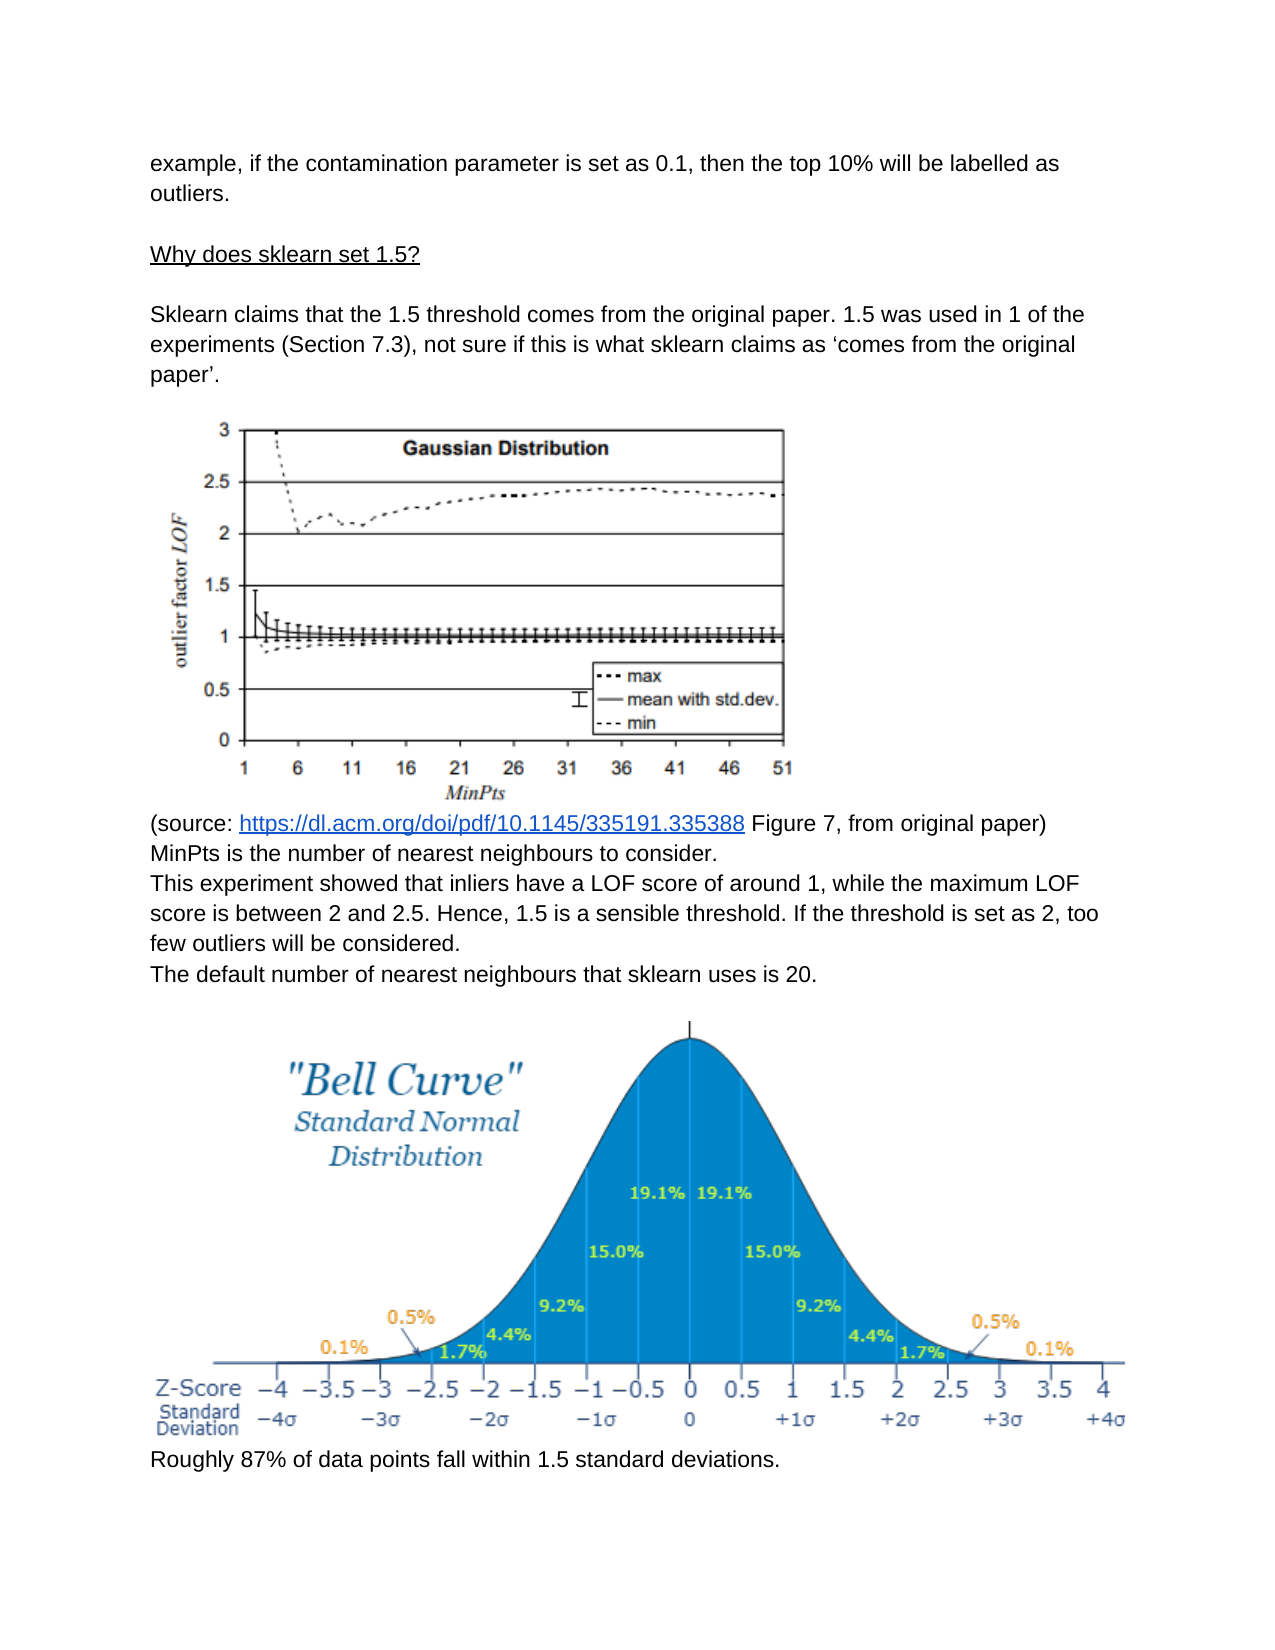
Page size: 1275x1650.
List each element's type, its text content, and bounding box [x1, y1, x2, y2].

picture [150, 1021, 1125, 1442]
text example, if the contamination parameter is set as 0.1, then the top 10% will be labelled as outliers. [150, 150, 1125, 207]
text The default number of nearest neighbours that sklearn uses is 20. [150, 961, 1125, 987]
picture [150, 391, 810, 806]
text Roughly 87% of data points fall within 1.5 standard deviations. [150, 1446, 1125, 1472]
text This experiment showed that inliers have a LOF score of around 1, while the maximum LOF score is between 2 and 2.5. Hence, 1.5 is a sensible threshold. If the threshold is set as 2, too few outliers will be considered. [150, 870, 1125, 957]
text Why does sklearn set 1.5? [150, 241, 1125, 267]
text (source: https://dl.acm.org/doi/pdf/10.1145/335191.335388 Figure 7, from original paper) [150, 809, 1125, 836]
text Sklearn claims that the 1.5 threshold comes from the original paper. 1.5 was used in 1 of the experiments (Section 7.3), not sure if this is what sklearn claims as ‘comes from the original paper’. [150, 301, 1125, 388]
text MinPts is the number of nearest neighbours to consider. [150, 840, 1125, 866]
